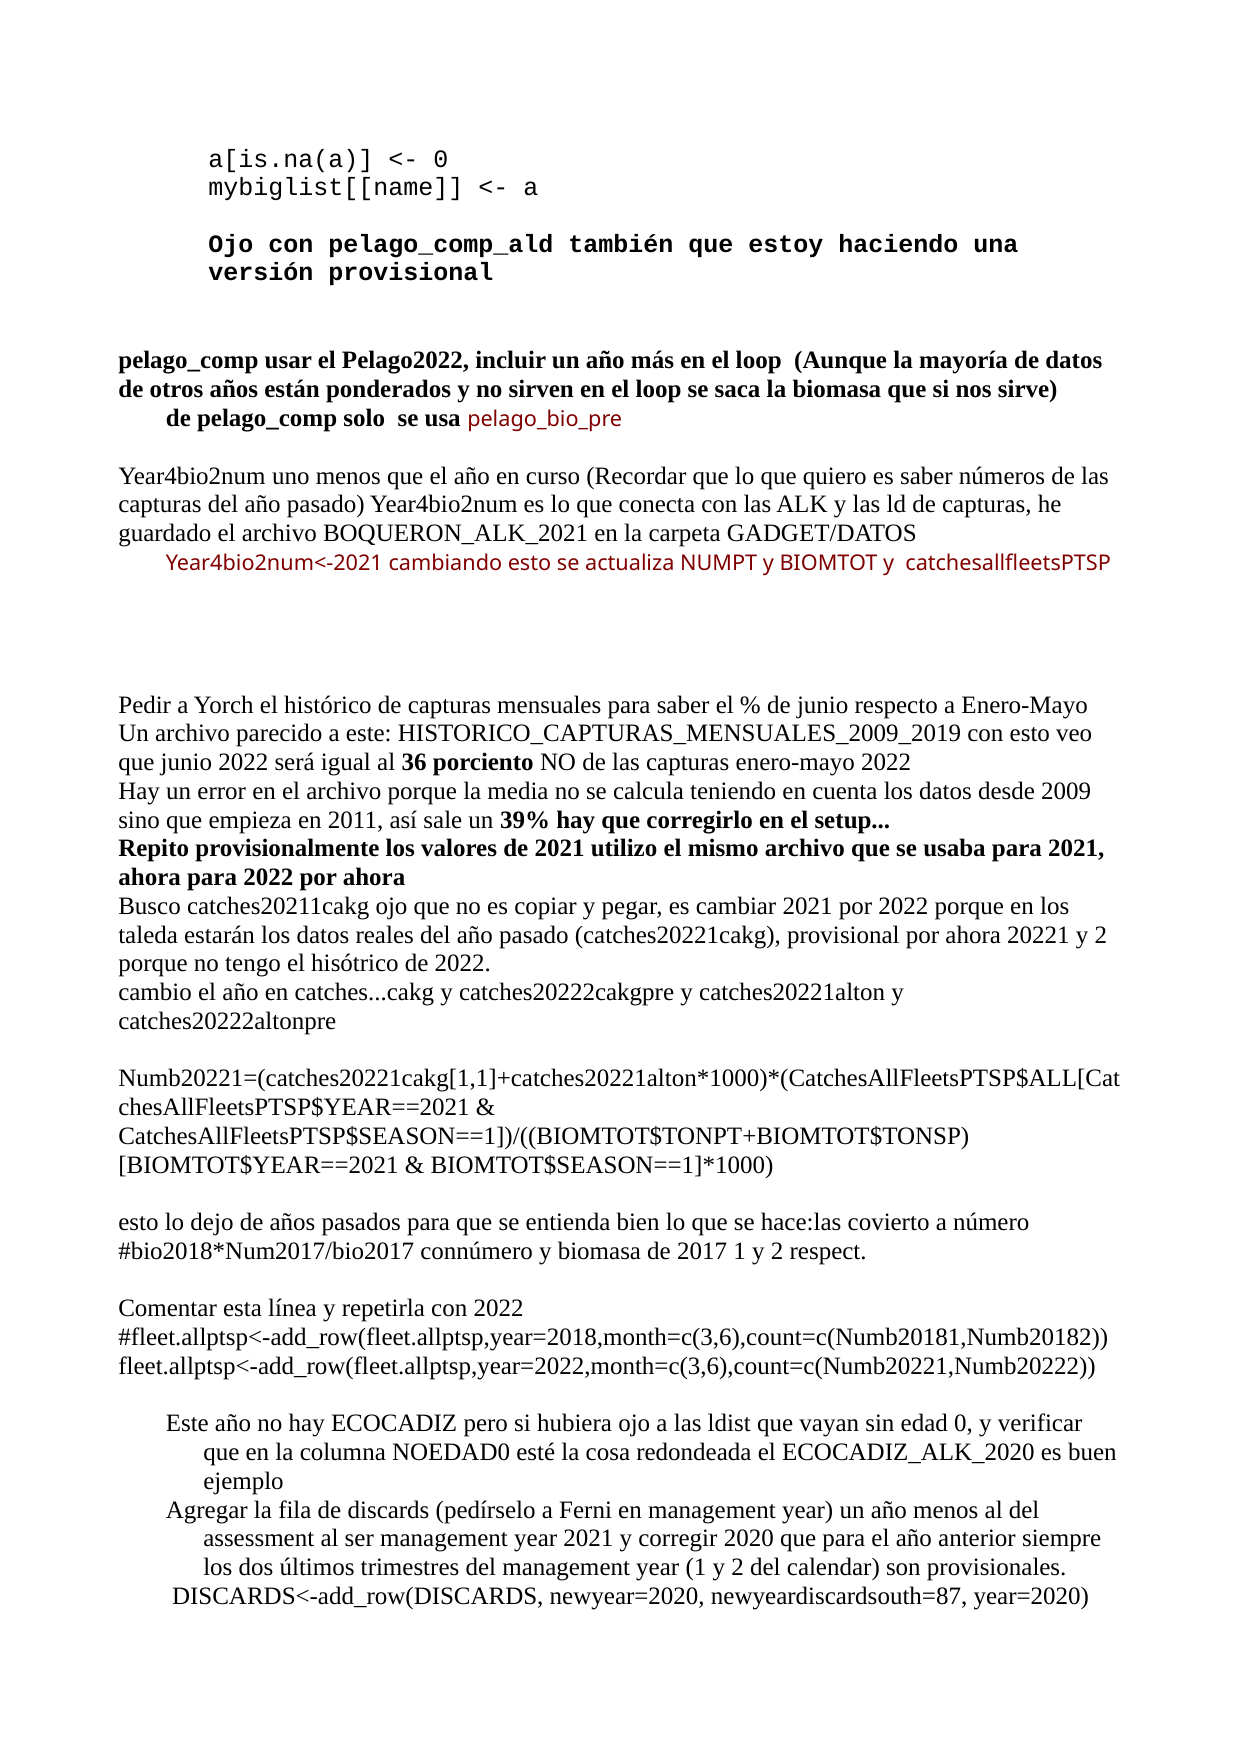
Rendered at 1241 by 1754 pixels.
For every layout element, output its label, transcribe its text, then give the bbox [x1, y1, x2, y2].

text cambio el año en catches...cakg y catches20222cakgpre y catches20221alton y catches20222altonpre [118, 977, 1122, 1035]
text Year4bio2num<-2021 cambiando esto se actualiza NUMPT y BIOMTOT y catchesallfleetsPTSP [166, 547, 1122, 576]
text #fleet.allptsp<-add_row(fleet.allptsp,year=2018,month=c(3,6),count=c(Numb20181,Numb20182)) [118, 1322, 1122, 1351]
text pelago_comp usar el Pelago2022, incluir un año más en el loop (Aunque la mayoría de datos de otros años están ponderados y no sirven en el loop se saca la biomasa que si nos sirve) [118, 345, 1122, 403]
text Ojo con pelago_comp_ald también que estoy haciendo una versión provisional [208, 231, 1122, 288]
text de pelago_comp solo se usa pelago_bio_pre [166, 403, 1122, 432]
text Este año no hay ECOCADIZ pero si hubiera ojo a las ldist que vayan sin edad 0, y verificar que en la columna NOEDAD0 esté la cosa redondeada el ECOCADIZ_ALK_2020 es buen ejemplo [166, 1408, 1122, 1495]
text mybiglist[[name]] <- a [208, 175, 1122, 203]
text fleet.allptsp<-add_row(fleet.allptsp,year=2022,month=c(3,6),count=c(Numb20221,Numb20222)) [118, 1351, 1122, 1380]
text Busco catches20211cakg ojo que no es copiar y pegar, es cambiar 2021 por 2022 porque en los taleda estarán los datos reales del año pasado (catches20221cakg), provisional por ahora 20221 y 2 porque no tengo el hisótrico de 2022. [118, 891, 1122, 977]
text Comentar esta línea y repetirla con 2022 [118, 1293, 1122, 1322]
text Numb20221=(catches20221cakg[1,1]+catches20221alton*1000)*(CatchesAllFleetsPTSP$ALL[CatchesAllFleetsPTSP$YEAR==2021 & CatchesAllFleetsPTSP$SEASON==1])/((BIOMTOT$TONPT+BIOMTOT$TONSP)[BIOMTOT$YEAR==2021 & BIOMTOT$SEASON==1]*1000) [118, 1035, 1122, 1178]
text Pedir a Yorch el histórico de capturas mensuales para saber el % de junio respecto a Enero-Mayo [118, 690, 1122, 718]
text Un archivo parecido a este: HISTORICO_CAPTURAS_MENSUALES_2009_2019 con esto veo que junio 2022 será igual al 36 porciento NO de las capturas enero-mayo 2022 [118, 718, 1122, 776]
text a[is.na(a)] <- 0 [208, 146, 1122, 175]
text Repito provisionalmente los valores de 2021 utilizo el mismo archivo que se usaba para 2021, ahora para 2022 por ahora [118, 833, 1122, 891]
text Agregar la fila de discards (pedírselo a Ferni en management year) un año menos al del assessment al ser management year 2021 y corregir 2020 que para el año anterior siempre los dos últimos trimestres del management year (1 y 2 del calendar) son provisionales. [166, 1495, 1122, 1581]
text esto lo dejo de años pasados para que se entienda bien lo que se hace:las covierto a número #bio2018*Num2017/bio2017 connúmero y biomasa de 2017 1 y 2 respect. [118, 1207, 1122, 1265]
text DISCARDS<-add_row(DISCARDS, newyear=2020, newyeardiscardsouth=87, year=2020) [166, 1581, 1122, 1610]
text Year4bio2num uno menos que el año en curso (Recordar que lo que quiero es saber números de las capturas del año pasado) Year4bio2num es lo que conecta con las ALK y las ld de capturas, he guardado el archivo BOQUERON_ALK_2021 en la carpeta GADGET/DATOS [118, 461, 1122, 547]
text Hay un error en el archivo porque la media no se calcula teniendo en cuenta los datos desde 2009 sino que empieza en 2011, así sale un 39% hay que corregirlo en el setup... [118, 776, 1122, 833]
